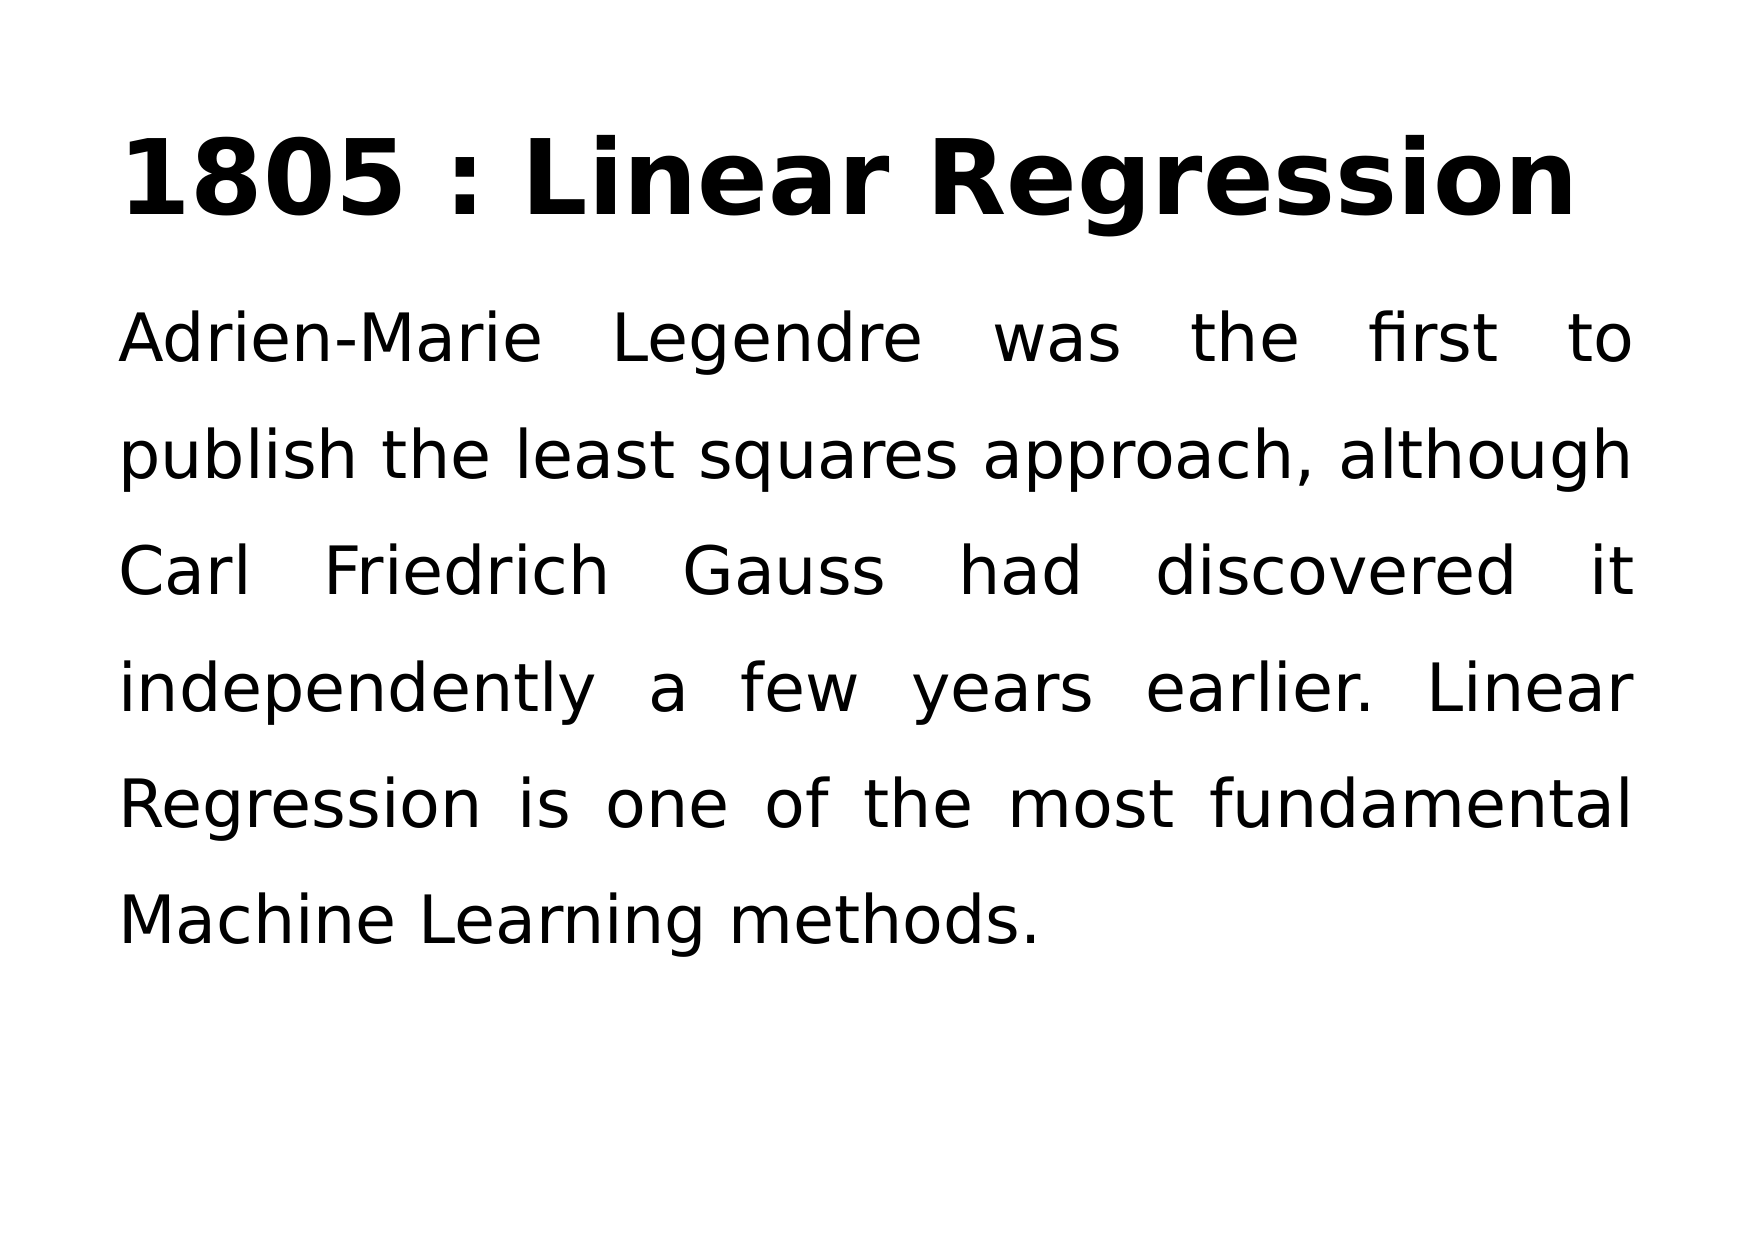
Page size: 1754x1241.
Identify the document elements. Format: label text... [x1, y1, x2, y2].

text Adrien-Marie Legendre was the first to publish the least squares approach, although Carl Friedrich Gauss had discovered it independently a few years earlier. Linear Regression is one of the most fundamental Machine Learning methods. [118, 300, 1636, 959]
text 1805 : Linear Regression [118, 118, 1636, 239]
